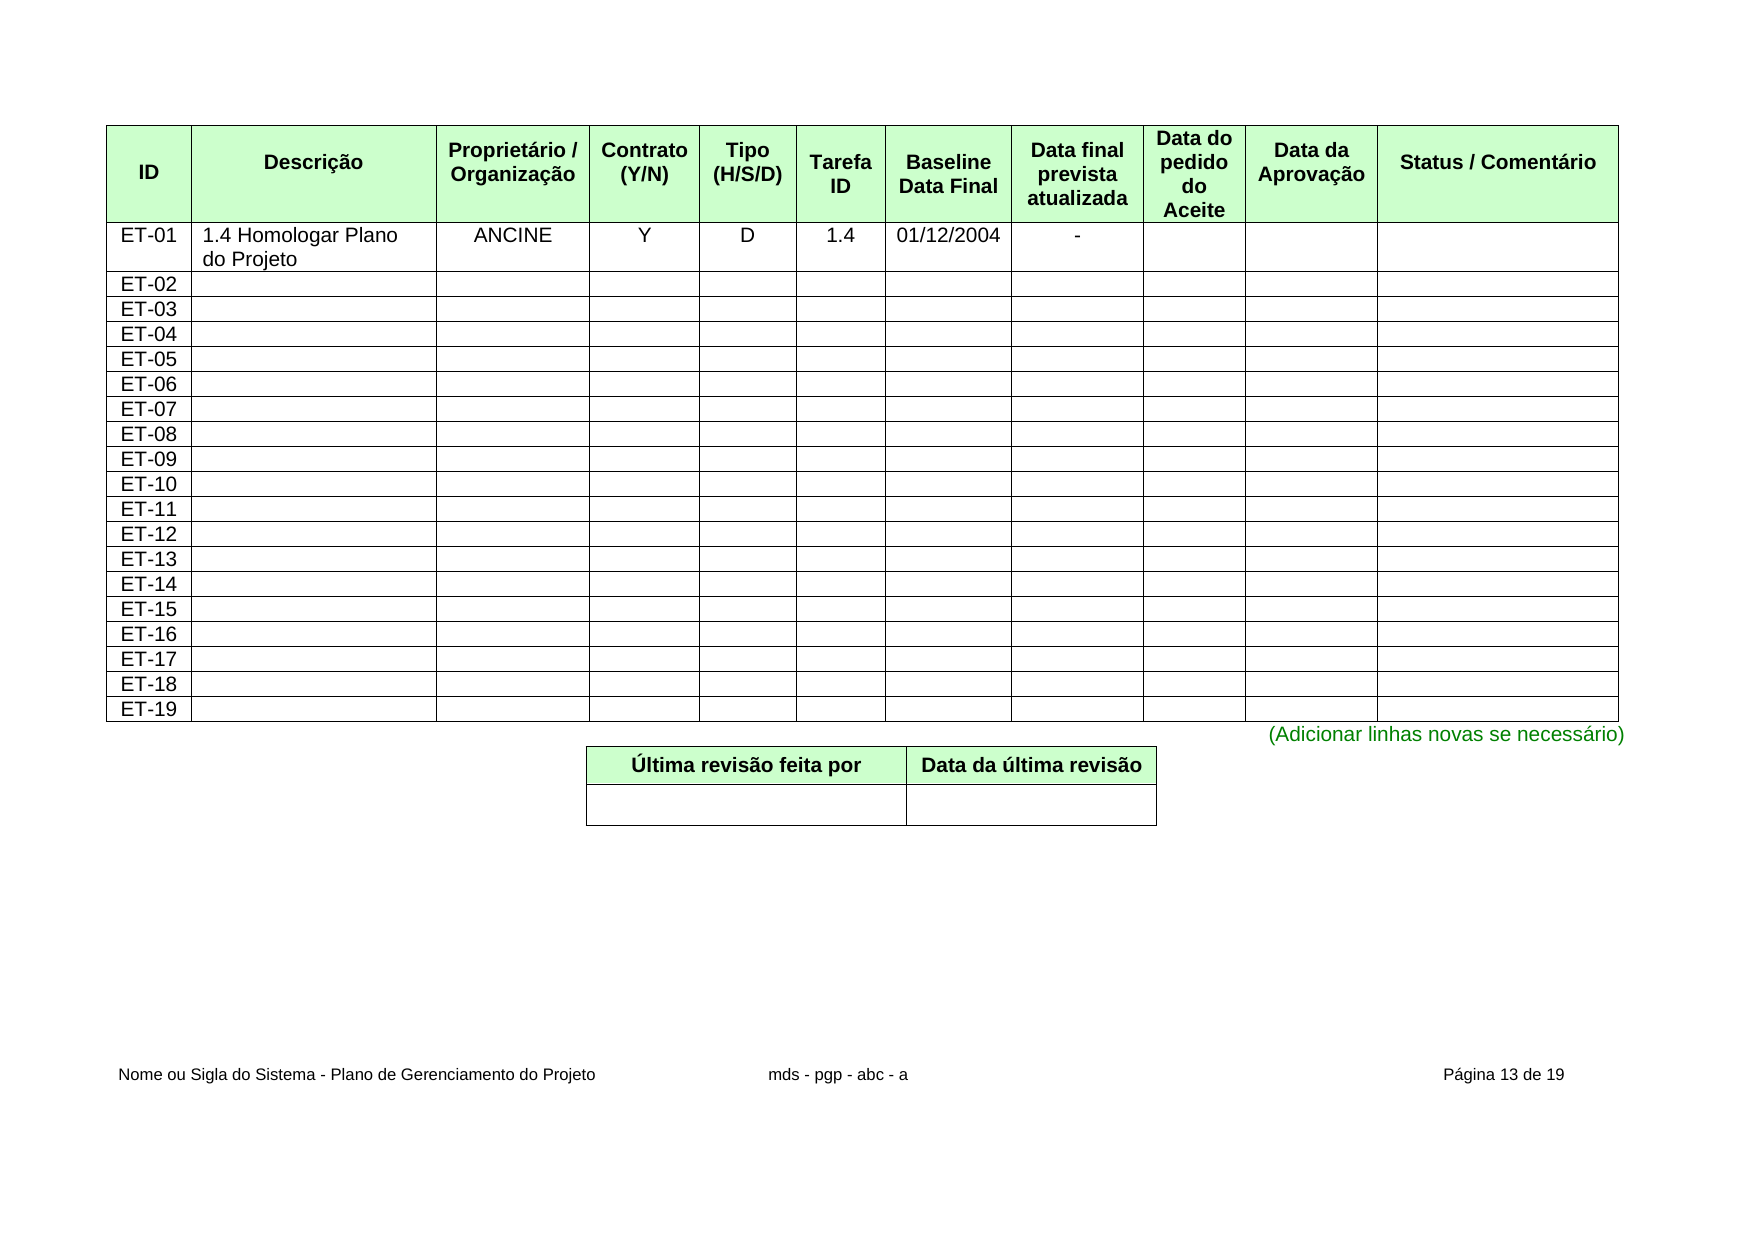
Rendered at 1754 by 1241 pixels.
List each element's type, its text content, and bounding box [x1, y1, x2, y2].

table_cell [700, 697, 796, 721]
table_cell [1012, 547, 1143, 571]
table_cell [437, 522, 589, 546]
table_cell [886, 697, 1011, 721]
table_cell [1246, 297, 1377, 321]
table_cell [1012, 622, 1143, 646]
table_cell ET-18 [107, 672, 191, 696]
table_cell ET-08 [107, 422, 191, 446]
table_cell [1144, 472, 1245, 496]
table_cell [797, 347, 885, 371]
table_cell [1246, 272, 1377, 296]
table_cell [192, 672, 436, 696]
table_cell [1144, 647, 1245, 671]
table_cell [1246, 572, 1377, 596]
table_cell [590, 372, 699, 396]
table_cell [886, 597, 1011, 621]
table_cell [797, 447, 885, 471]
table_cell [700, 472, 796, 496]
table_cell [1012, 422, 1143, 446]
table_header Tarefa ID [797, 126, 885, 222]
table_cell ET-16 [107, 622, 191, 646]
table_cell ET-09 [107, 447, 191, 471]
table_cell [886, 272, 1011, 296]
table_cell [192, 322, 436, 346]
table_cell [1378, 547, 1618, 571]
table_cell [1246, 622, 1377, 646]
table_cell [886, 322, 1011, 346]
table_cell [1246, 597, 1377, 621]
table_cell [700, 672, 796, 696]
table_cell [797, 322, 885, 346]
table_header Tipo (H/S/D) [700, 126, 796, 222]
table_header Descrição [192, 126, 436, 222]
table_cell [437, 672, 589, 696]
table_cell [797, 547, 885, 571]
table_cell [192, 272, 436, 296]
table_cell [886, 447, 1011, 471]
table_cell [886, 347, 1011, 371]
table_cell [1144, 622, 1245, 646]
table_cell [1012, 272, 1143, 296]
table_header Data da última revisão [907, 747, 1156, 783]
table_cell [1246, 547, 1377, 571]
table_cell [1246, 223, 1377, 271]
table_cell 1.4 [797, 223, 885, 271]
table_cell ET-05 [107, 347, 191, 371]
table_cell [1144, 272, 1245, 296]
table_cell [1012, 672, 1143, 696]
table_cell [1012, 497, 1143, 521]
table_cell [700, 397, 796, 421]
table_cell [886, 297, 1011, 321]
table_cell [797, 297, 885, 321]
table_cell [1012, 297, 1143, 321]
table_cell [886, 397, 1011, 421]
table_cell [1378, 397, 1618, 421]
table_cell [437, 697, 589, 721]
table_cell [590, 422, 699, 446]
table_cell [1246, 647, 1377, 671]
table_header Baseline Data Final [886, 126, 1011, 222]
table_cell [700, 322, 796, 346]
table_cell [1378, 322, 1618, 346]
table_cell 1.4 Homologar Plano do Projeto [192, 223, 436, 271]
table_cell ET-17 [107, 647, 191, 671]
table_cell ET-02 [107, 272, 191, 296]
table_cell [437, 297, 589, 321]
table_cell [1246, 397, 1377, 421]
table_cell [192, 297, 436, 321]
table_cell [886, 572, 1011, 596]
table_cell ET-19 [107, 697, 191, 721]
table_cell [1246, 372, 1377, 396]
table_cell [437, 497, 589, 521]
table_cell [797, 422, 885, 446]
table_cell [437, 322, 589, 346]
table_header Data do pedido do Aceite [1144, 126, 1245, 222]
table_cell [590, 647, 699, 671]
table_cell [1246, 697, 1377, 721]
table_cell ET-04 [107, 322, 191, 346]
table_cell [1378, 297, 1618, 321]
table_cell D [700, 223, 796, 271]
table_cell [1378, 372, 1618, 396]
table_cell [1012, 697, 1143, 721]
table_cell [886, 372, 1011, 396]
table_cell [1378, 622, 1618, 646]
table_cell [192, 522, 436, 546]
table_cell [1378, 447, 1618, 471]
table_cell [437, 272, 589, 296]
table_cell [1012, 447, 1143, 471]
table_header Proprietário / Organização [437, 126, 589, 222]
table_cell [886, 422, 1011, 446]
table_cell [797, 697, 885, 721]
table_cell [797, 647, 885, 671]
table_cell [1144, 422, 1245, 446]
table_cell ET-13 [107, 547, 191, 571]
table_cell [590, 447, 699, 471]
table_cell [1144, 497, 1245, 521]
table_cell [1378, 572, 1618, 596]
table_cell [1246, 347, 1377, 371]
table_cell [1012, 322, 1143, 346]
table_cell [1246, 672, 1377, 696]
table_cell [886, 522, 1011, 546]
text (Adicionar linhas novas se necessário) [118, 722, 1625, 746]
table_header ID [107, 126, 191, 222]
table_cell [192, 497, 436, 521]
table_cell [700, 447, 796, 471]
table_cell [700, 547, 796, 571]
table_cell [1378, 522, 1618, 546]
table_cell [590, 397, 699, 421]
table_cell [192, 697, 436, 721]
table_cell [700, 272, 796, 296]
table_cell [1246, 472, 1377, 496]
table_cell [590, 497, 699, 521]
table_cell [1144, 347, 1245, 371]
table_cell ET-01 [107, 223, 191, 271]
table_cell [1378, 672, 1618, 696]
table_cell [797, 372, 885, 396]
table_cell [1144, 372, 1245, 396]
table_cell [590, 322, 699, 346]
table_cell [1144, 447, 1245, 471]
table_cell [437, 647, 589, 671]
table_cell [437, 372, 589, 396]
table_cell [886, 497, 1011, 521]
table_cell [886, 547, 1011, 571]
table_cell [797, 572, 885, 596]
table_cell [1246, 322, 1377, 346]
table_cell [192, 622, 436, 646]
table_cell [590, 697, 699, 721]
table_cell [1378, 697, 1618, 721]
table_cell [590, 572, 699, 596]
table_header Contrato (Y/N) [590, 126, 699, 222]
table_cell [1144, 547, 1245, 571]
table_cell [192, 422, 436, 446]
table_cell [1144, 397, 1245, 421]
table_cell [1246, 422, 1377, 446]
table_cell ET-07 [107, 397, 191, 421]
table_cell [700, 422, 796, 446]
table_cell [1246, 497, 1377, 521]
table_cell [192, 347, 436, 371]
table_cell [700, 297, 796, 321]
table_cell [1012, 472, 1143, 496]
table_cell [590, 522, 699, 546]
table_cell ET-11 [107, 497, 191, 521]
table_cell [590, 472, 699, 496]
table_cell [797, 622, 885, 646]
table_cell [590, 272, 699, 296]
table_cell [700, 572, 796, 596]
table_cell [192, 647, 436, 671]
table_cell [1378, 272, 1618, 296]
table_cell [437, 622, 589, 646]
table_cell [192, 597, 436, 621]
table_cell ET-14 [107, 572, 191, 596]
table_cell [700, 372, 796, 396]
table_cell [907, 785, 1156, 825]
table_cell [1144, 223, 1245, 271]
table_cell [700, 497, 796, 521]
table_header Data final prevista atualizada [1012, 126, 1143, 222]
table_cell [590, 672, 699, 696]
table_cell ET-15 [107, 597, 191, 621]
table_cell [1012, 597, 1143, 621]
table_cell ANCINE [437, 223, 589, 271]
table_cell [797, 472, 885, 496]
table_cell [590, 347, 699, 371]
table_cell [590, 297, 699, 321]
table_cell 01/12/2004 [886, 223, 1011, 271]
table_cell [192, 372, 436, 396]
table_cell [1246, 447, 1377, 471]
table_cell [192, 547, 436, 571]
table_cell [886, 472, 1011, 496]
table_cell [1378, 647, 1618, 671]
table_cell [886, 647, 1011, 671]
table_cell [437, 572, 589, 596]
table_cell [797, 522, 885, 546]
table_cell [587, 785, 906, 825]
table_cell [437, 347, 589, 371]
table_cell [192, 397, 436, 421]
table_cell [1144, 672, 1245, 696]
table_cell [590, 597, 699, 621]
table_cell [797, 397, 885, 421]
table_cell [797, 597, 885, 621]
table_cell [1144, 297, 1245, 321]
table_cell [797, 272, 885, 296]
table_cell [437, 422, 589, 446]
table_cell [1012, 522, 1143, 546]
table_cell [1012, 572, 1143, 596]
table_cell [1144, 322, 1245, 346]
table_cell [700, 347, 796, 371]
table_cell [1378, 472, 1618, 496]
table_cell - [1012, 223, 1143, 271]
table_cell [192, 472, 436, 496]
table_cell ET-10 [107, 472, 191, 496]
table_cell [1378, 422, 1618, 446]
table_cell [1144, 597, 1245, 621]
table_cell [886, 622, 1011, 646]
table_cell [437, 597, 589, 621]
table_cell [1246, 522, 1377, 546]
table_cell [192, 447, 436, 471]
table_cell [700, 647, 796, 671]
table_cell [1144, 522, 1245, 546]
table_cell [1012, 372, 1143, 396]
table_cell [437, 472, 589, 496]
table_cell [437, 447, 589, 471]
table_header Status / Comentário [1378, 126, 1618, 222]
table_cell [1012, 347, 1143, 371]
table_cell [1012, 397, 1143, 421]
table_cell [886, 672, 1011, 696]
table_cell ET-12 [107, 522, 191, 546]
table_cell [1144, 572, 1245, 596]
table_cell [1378, 597, 1618, 621]
table_cell [1378, 347, 1618, 371]
table_cell [1378, 223, 1618, 271]
table_cell ET-06 [107, 372, 191, 396]
table_cell [797, 672, 885, 696]
table_cell [590, 547, 699, 571]
table_cell [1012, 647, 1143, 671]
table_cell Y [590, 223, 699, 271]
table_cell [1144, 697, 1245, 721]
table_cell [797, 497, 885, 521]
table_cell [192, 572, 436, 596]
table_header Data da Aprovação [1246, 126, 1377, 222]
table_header Última revisão feita por [587, 747, 906, 783]
table_cell [437, 547, 589, 571]
table_cell [437, 397, 589, 421]
table_cell [1378, 497, 1618, 521]
table_cell [700, 622, 796, 646]
table_cell [590, 622, 699, 646]
table_cell [700, 597, 796, 621]
table_cell ET-03 [107, 297, 191, 321]
table_cell [700, 522, 796, 546]
